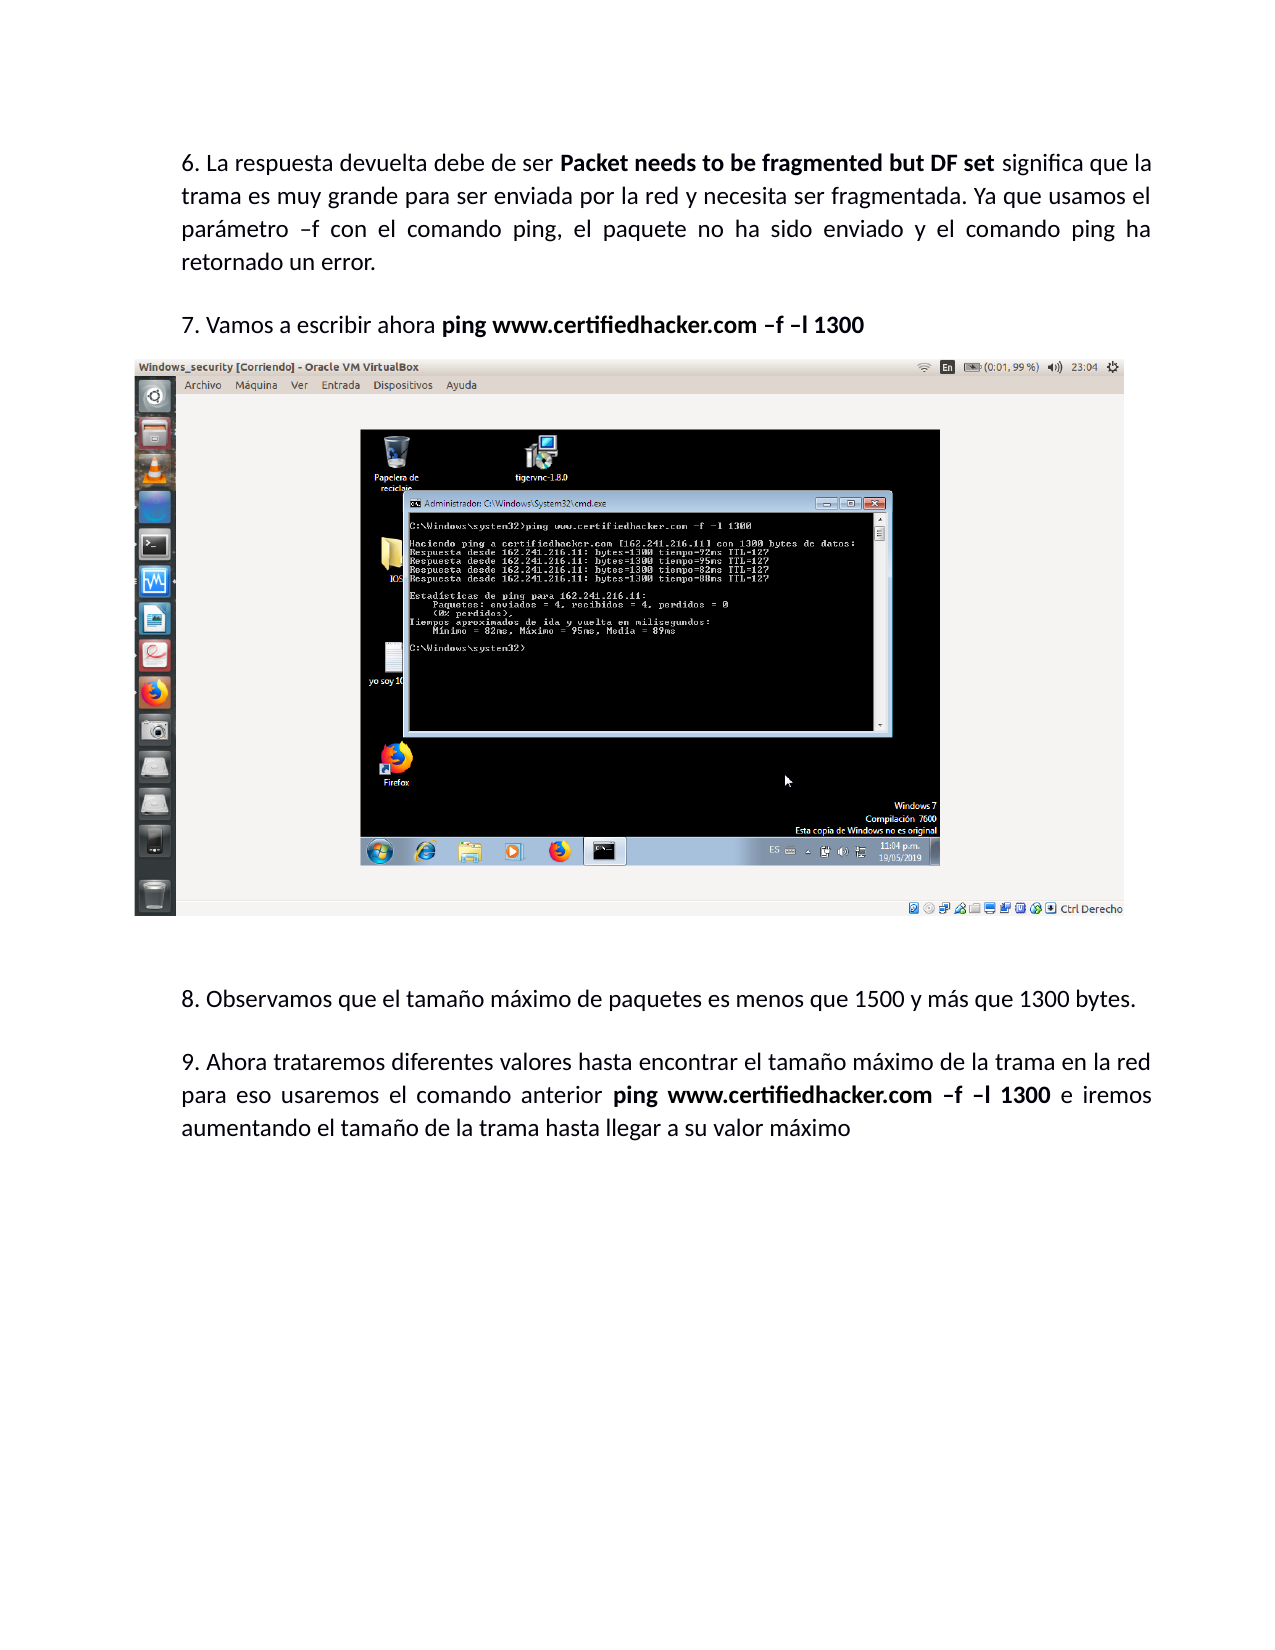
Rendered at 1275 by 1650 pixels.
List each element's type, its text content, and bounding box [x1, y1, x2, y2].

list 9. Ahora trataremos diferentes valores hasta encontrar el tamaño máximo de la trama en la red para eso usaremos el comando anterior ping www.certifiedhacker.com –f –l 1300 e iremos aumentando el tamaño de la trama hasta llegar a su valor máximo [181, 1047, 1152, 1143]
list 7. Vamos a escribir ahora ping www.certifiedhacker.com –f –l 1300 [181, 309, 1152, 340]
list 8. Observamos que el tamaño máximo de paquetes es menos que 1500 y más que 1300 bytes. [181, 983, 1152, 1014]
list 6. La respuesta devuelta debe de ser Packet needs to be fragmented but DF set significa que la trama es muy grande para ser enviada por la red y necesita ser fragmentada. Ya que usamos el parámetro –f con el comando ping, el paquete no ha sido enviado y el comando ping ha retornado un error. [181, 148, 1152, 277]
picture [134, 359, 1124, 916]
